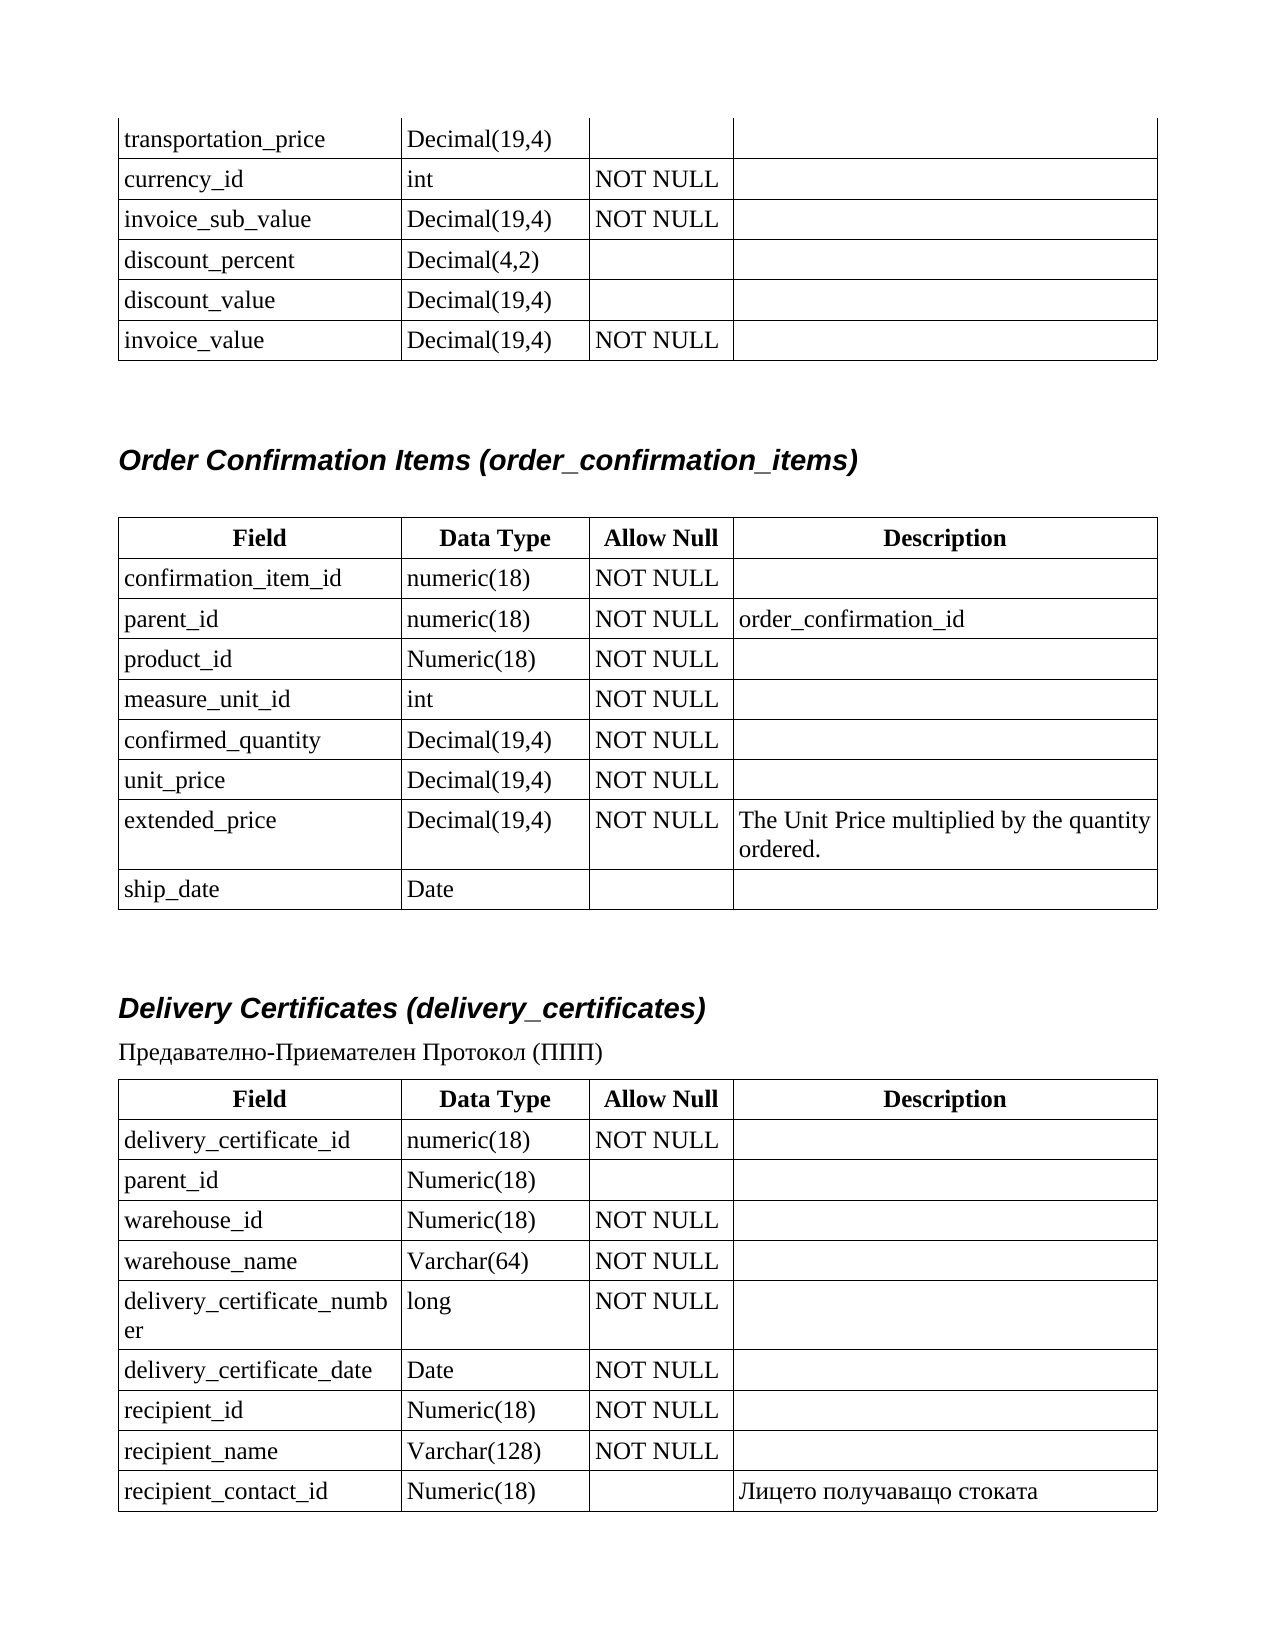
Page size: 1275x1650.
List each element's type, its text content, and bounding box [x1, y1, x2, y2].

table_cell NOT NULL [590, 1350, 733, 1390]
table_cell warehouse_id [119, 1201, 401, 1240]
table_cell [734, 321, 1157, 360]
text Предавателно-Приемателен Протокол (ППП) [118, 1037, 1157, 1066]
table_cell [590, 118, 733, 158]
table_cell [734, 1160, 1157, 1200]
table_cell NOT NULL [590, 800, 733, 869]
table_cell [734, 1391, 1157, 1430]
table_cell delivery_certificate_id [119, 1120, 401, 1159]
table_cell discount_value [119, 280, 401, 320]
table_cell Лицето получаващо стоката [734, 1471, 1157, 1511]
table_cell Decimal(19,4) [402, 321, 589, 360]
table_cell NOT NULL [590, 1281, 733, 1349]
table_cell [734, 870, 1157, 909]
table_cell Decimal(19,4) [402, 280, 589, 320]
table_cell numeric(18) [402, 1120, 589, 1159]
subtitle Delivery Certificates (delivery_certificates) [118, 991, 1157, 1025]
table_cell Decimal(19,4) [402, 760, 589, 799]
table_cell Decimal(19,4) [402, 800, 589, 869]
table_cell delivery_certificate_date [119, 1350, 401, 1390]
table_cell Decimal(4,2) [402, 240, 589, 279]
table_header Data Type [402, 518, 589, 558]
table_cell invoice_value [119, 321, 401, 360]
table_cell int [402, 680, 589, 719]
table_cell [734, 200, 1157, 239]
table_header Field [119, 1080, 401, 1119]
table_cell NOT NULL [590, 720, 733, 759]
table_cell [590, 1471, 733, 1511]
table_cell [734, 639, 1157, 679]
table_cell unit_price [119, 760, 401, 799]
table_cell [734, 240, 1157, 279]
table_cell Date [402, 870, 589, 909]
table_cell Decimal(19,4) [402, 200, 589, 239]
table_cell product_id [119, 639, 401, 679]
table_cell NOT NULL [590, 1120, 733, 1159]
table_cell [734, 1431, 1157, 1470]
table_cell Varchar(64) [402, 1241, 589, 1280]
table_cell [734, 1120, 1157, 1159]
table_header Data Type [402, 1080, 589, 1119]
table_header Field [119, 518, 401, 558]
table_cell extended_price [119, 800, 401, 869]
table_cell NOT NULL [590, 760, 733, 799]
table_header Description [734, 1080, 1157, 1119]
table_cell NOT NULL [590, 599, 733, 638]
table_cell The Unit Price multiplied by the quantity ordered. [734, 800, 1157, 869]
table_cell [734, 559, 1157, 598]
table_cell recipient_contact_id [119, 1471, 401, 1511]
table_cell NOT NULL [590, 1431, 733, 1470]
table_cell NOT NULL [590, 1391, 733, 1430]
table_cell [734, 1241, 1157, 1280]
table_cell int [402, 159, 589, 199]
table_cell NOT NULL [590, 680, 733, 719]
table_cell recipient_id [119, 1391, 401, 1430]
table_cell Decimal(19,4) [402, 720, 589, 759]
table_cell Numeric(18) [402, 1391, 589, 1430]
table_cell confirmed_quantity [119, 720, 401, 759]
table_header Description [734, 518, 1157, 558]
table_cell [590, 1160, 733, 1200]
table_cell NOT NULL [590, 200, 733, 239]
table_cell discount_percent [119, 240, 401, 279]
table_cell NOT NULL [590, 559, 733, 598]
table_cell Numeric(18) [402, 639, 589, 679]
subtitle Order Confirmation Items (order_confirmation_items) [118, 442, 1157, 476]
table_cell warehouse_name [119, 1241, 401, 1280]
table_cell [590, 240, 733, 279]
table_cell [734, 118, 1157, 158]
table_cell NOT NULL [590, 1241, 733, 1280]
table_cell Decimal(19,4) [402, 118, 589, 158]
table_cell Varchar(128) [402, 1431, 589, 1470]
table_cell order_confirmation_id [734, 599, 1157, 638]
table_cell ship_date [119, 870, 401, 909]
table_cell transportation_price [119, 118, 401, 158]
table_cell numeric(18) [402, 599, 589, 638]
table_cell [590, 280, 733, 320]
table_cell delivery_certificate_number [119, 1281, 401, 1349]
table_cell numeric(18) [402, 559, 589, 598]
table_cell parent_id [119, 599, 401, 638]
table_cell [734, 680, 1157, 719]
table_cell long [402, 1281, 589, 1349]
table_cell [734, 760, 1157, 799]
table_cell invoice_sub_value [119, 200, 401, 239]
table_cell [590, 870, 733, 909]
table_cell NOT NULL [590, 1201, 733, 1240]
table_cell [734, 1281, 1157, 1349]
table_cell recipient_name [119, 1431, 401, 1470]
table_cell NOT NULL [590, 321, 733, 360]
table_cell Date [402, 1350, 589, 1390]
table_cell currency_id [119, 159, 401, 199]
table_cell Numeric(18) [402, 1471, 589, 1511]
table_cell measure_unit_id [119, 680, 401, 719]
table_cell NOT NULL [590, 639, 733, 679]
table_cell [734, 720, 1157, 759]
table_cell Numeric(18) [402, 1160, 589, 1200]
table_cell NOT NULL [590, 159, 733, 199]
table_cell [734, 159, 1157, 199]
table_cell [734, 280, 1157, 320]
table_header Allow Null [590, 518, 733, 558]
table_cell confirmation_item_id [119, 559, 401, 598]
table_header Allow Null [590, 1080, 733, 1119]
table_cell [734, 1350, 1157, 1390]
table_cell Numeric(18) [402, 1201, 589, 1240]
table_cell parent_id [119, 1160, 401, 1200]
table_cell [734, 1201, 1157, 1240]
